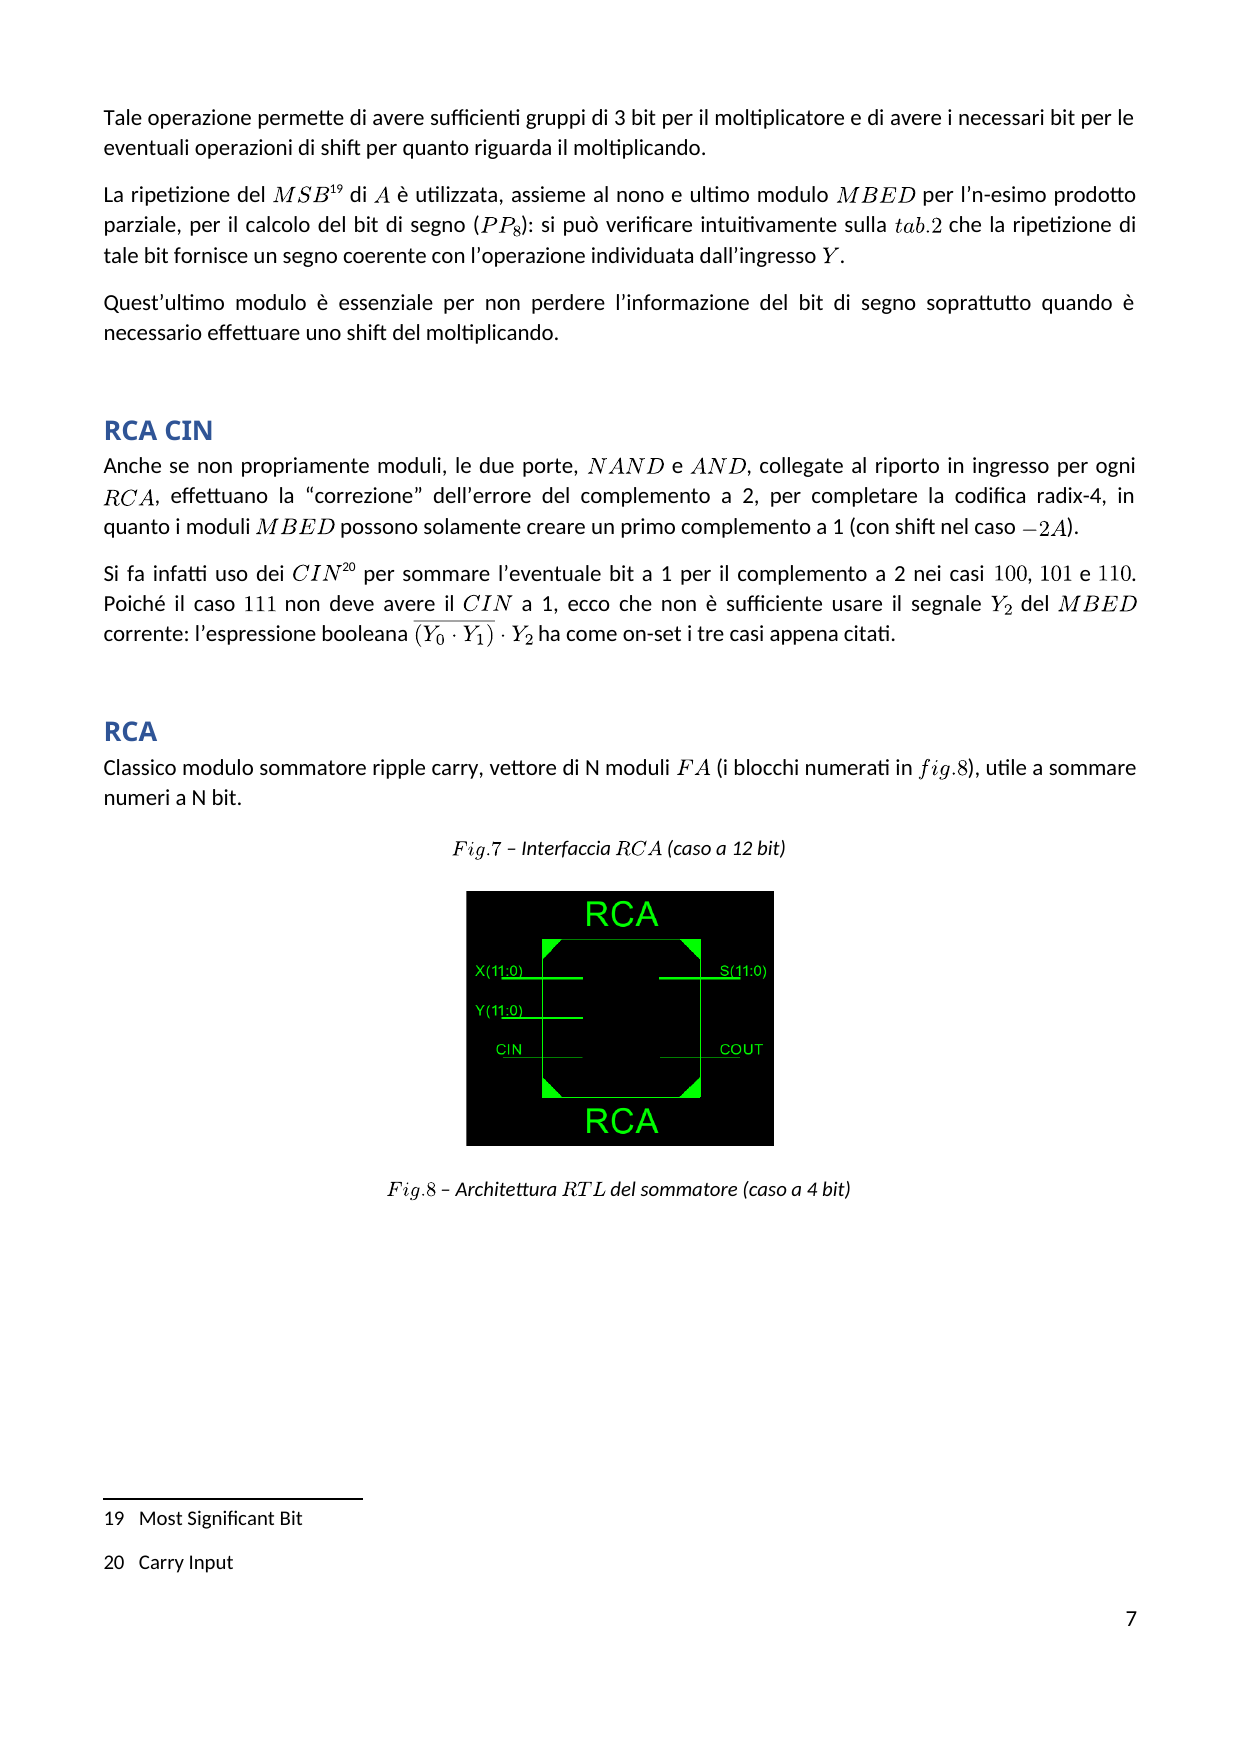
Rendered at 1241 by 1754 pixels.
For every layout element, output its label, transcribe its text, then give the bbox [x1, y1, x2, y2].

text Anche se non propriamente moduli, le due porte, e , collegate al riporto in ingresso per ogni , effettuano la “correzione” dell’errore del complemento a 2, per completare la codifica radix-4, in quanto i moduli possono solamente creare un primo complemento a 1 (con shift nel caso ). [103, 451, 1137, 540]
text Classico modulo sommatore ripple carry, vettore di N moduli (i blocchi numerati in ), utile a sommare numeri a N bit. [103, 753, 1137, 811]
table_cell – Architettura del sommatore (caso a 4 bit) [103, 1170, 1137, 1226]
text Carry Input [103, 1549, 1137, 1574]
picture [466, 891, 774, 1146]
text Si fa infatti uso dei per sommare l’eventuale bit a 1 per il complemento a 2 nei casi , e . Poiché il caso non deve avere il a 1, ecco che non è sufficiente usare il segnale del corrente: l’espressione booleana ha come on-set i tre casi appena citati. [103, 559, 1137, 647]
text Tale operazione permette di avere sufficienti gruppi di 3 bit per il moltiplicatore e di avere i necessari bit per le eventuali operazioni di shift per quanto riguarda il moltiplicando. [103, 103, 1137, 162]
subtitle RCA CIN [103, 412, 1137, 448]
text La ripetizione del di è utilizzata, assieme al nono e ultimo modulo per l’n-esimo prodotto parziale, per il calcolo del bit di segno (): si può verificare intuitivamente sulla che la ripetizione di tale bit fornisce un segno coerente con l’operazione individuata dall’ingresso . [103, 180, 1137, 269]
text Most Significant Bit [103, 1505, 1137, 1530]
table_header – Interfaccia (caso a 12 bit) [103, 830, 1137, 885]
subtitle RCA [103, 713, 1137, 750]
text Quest’ultimo modulo è essenziale per non perdere l’informazione del bit di segno soprattutto quando è necessario effettuare uno shift del moltiplicando. [103, 288, 1137, 346]
table_cell [103, 885, 1137, 1170]
